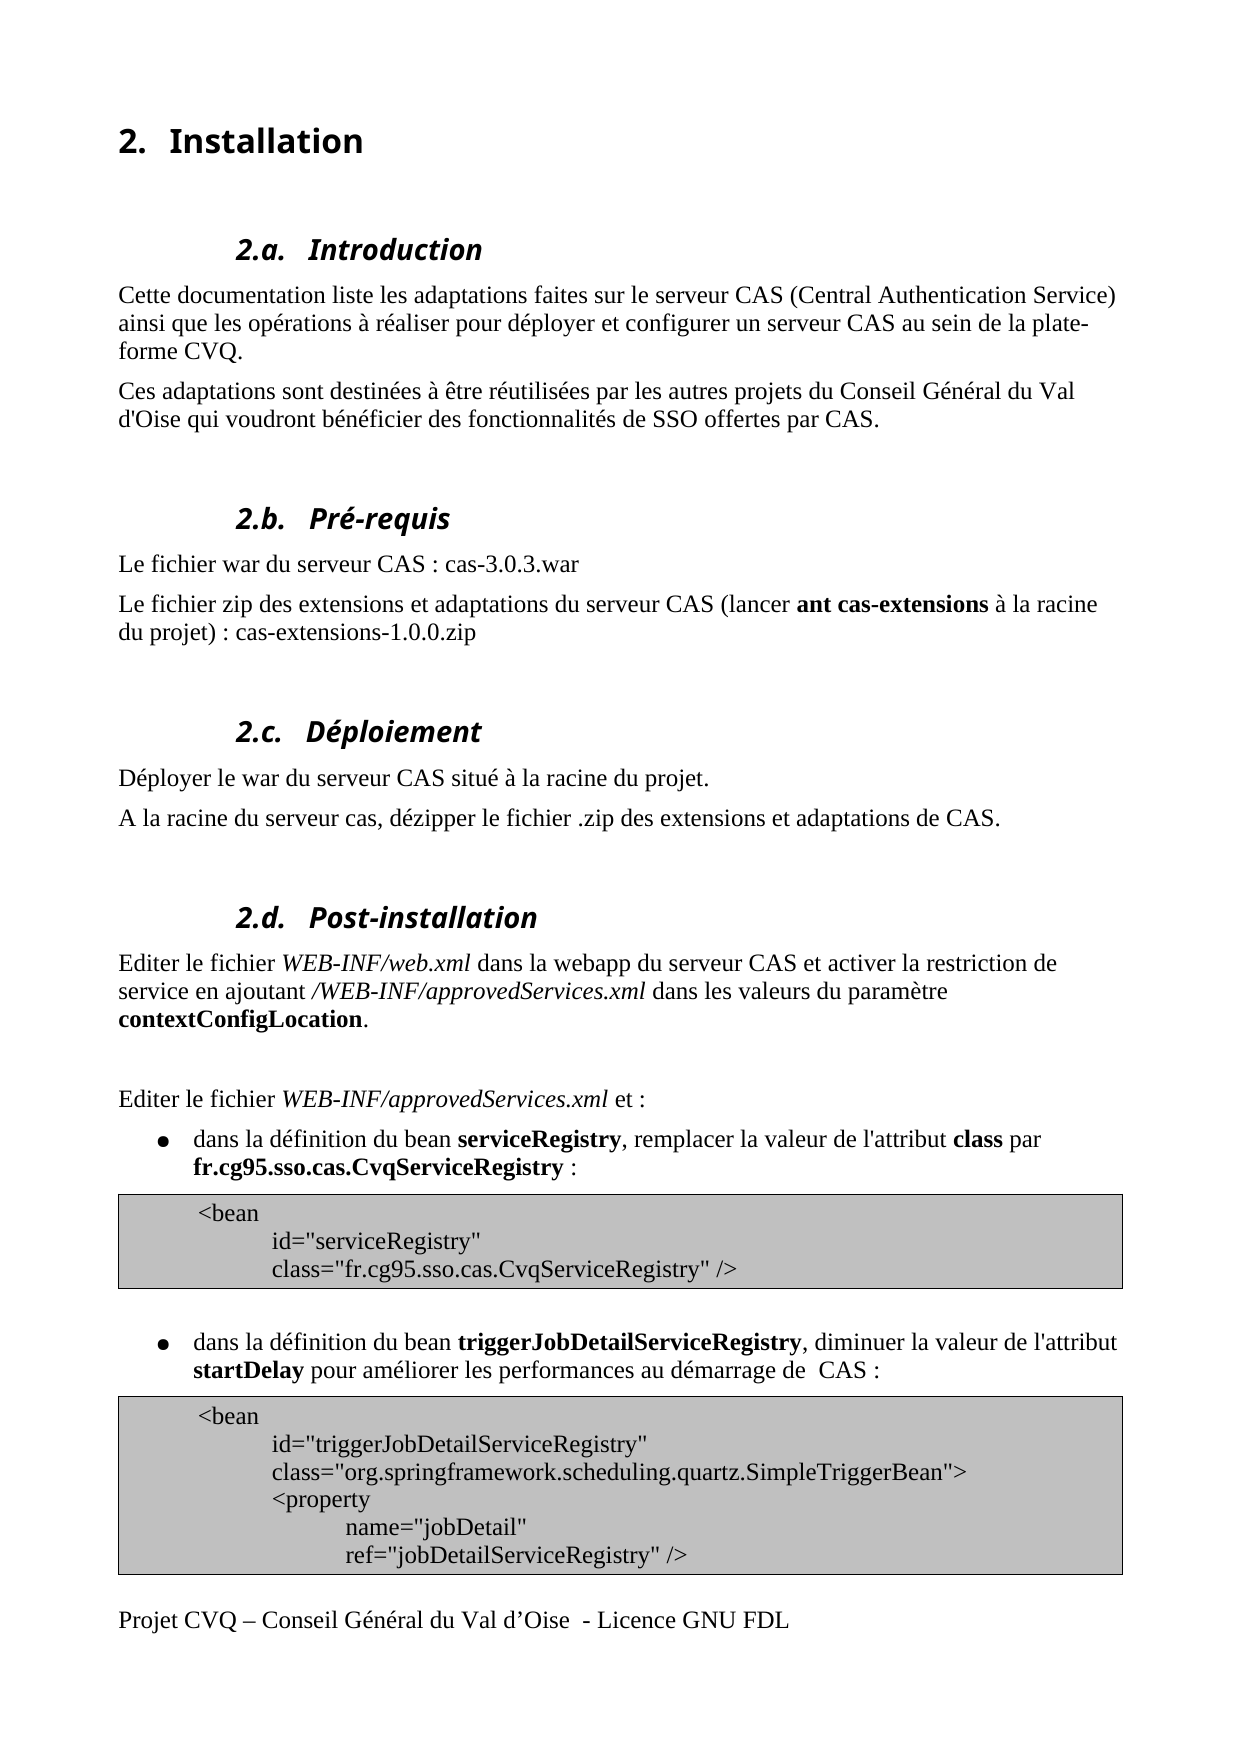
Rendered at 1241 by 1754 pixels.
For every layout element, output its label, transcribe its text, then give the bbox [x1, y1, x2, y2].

text Cette documentation liste les adaptations faites sur le serveur CAS (Central Authentication Service) ainsi que les opérations à réaliser pour déployer et configurer un serveur CAS au sein de la plate-forme CVQ. [118, 282, 1122, 365]
text Editer le fichier WEB-INF/web.xml dans la webapp du serveur CAS et activer la restriction de service en ajoutant /WEB-INF/approvedServices.xml dans les valeurs du paramètre contextConfigLocation. [118, 949, 1122, 1033]
text Editer le fichier WEB-INF/approvedServices.xml et : [118, 1085, 1122, 1113]
subtitle Post-installation [236, 897, 1122, 937]
list dans la définition du bean serviceRegistry, remplacer la valeur de l'attribut class par fr.cg95.sso.cas.CvqServiceRegistry : [156, 1126, 1122, 1181]
text Ces adaptations sont destinées à être réutilisées par les autres projets du Conseil Général du Val d'Oise qui voudront bénéficier des fonctionnalités de SSO offertes par CAS. [118, 377, 1122, 433]
text Le fichier zip des extensions et adaptations du serveur CAS (lancer ant cas-extensions à la racine du projet) : cas-extensions-1.0.0.zip [118, 591, 1122, 646]
table_header <bean id="triggerJobDetailServiceRegistry" class="org.springframework.scheduling.quartz.SimpleTriggerBean"> <property name="jobDetail" ref="jobDetailServiceRegistry" /> [119, 1397, 1122, 1574]
subtitle Introduction [236, 229, 1122, 269]
text Déployer le war du serveur CAS situé à la racine du projet. [118, 764, 1122, 792]
table_header <bean id="serviceRegistry" class="fr.cg95.sso.cas.CvqServiceRegistry" /> [119, 1195, 1122, 1288]
list dans la définition du bean triggerJobDetailServiceRegistry, diminuer la valeur de l'attribut startDelay pour améliorer les performances au démarrage de CAS : [156, 1328, 1122, 1384]
text Le fichier war du serveur CAS : cas-3.0.3.war [118, 550, 1122, 578]
subtitle Installation [118, 118, 1122, 164]
subtitle Pré-requis [236, 498, 1122, 538]
subtitle Déploiement [236, 712, 1122, 751]
text A la racine du serveur cas, dézipper le fichier .zip des extensions et adaptations de CAS. [118, 804, 1122, 832]
